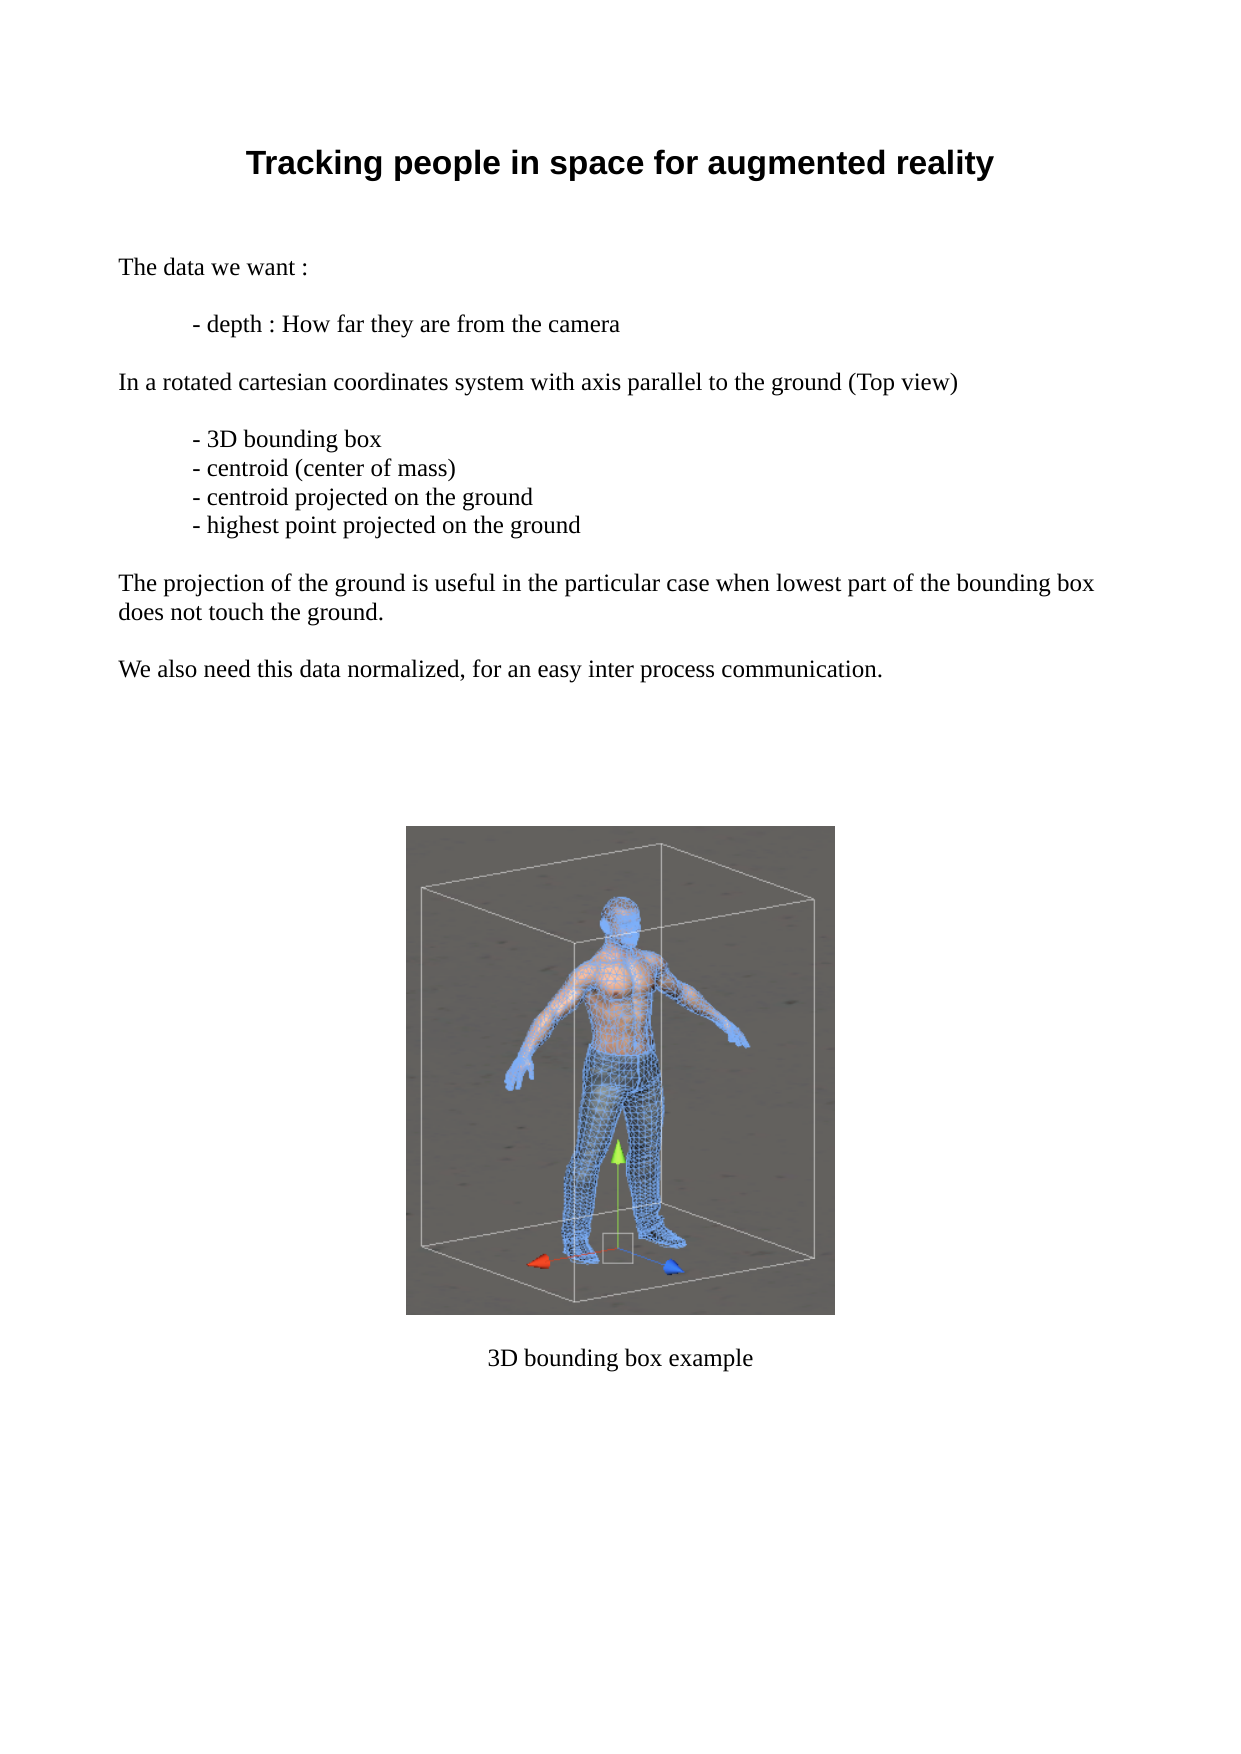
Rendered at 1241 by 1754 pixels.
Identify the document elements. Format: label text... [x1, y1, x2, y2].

text The data we want : [118, 252, 1122, 281]
text The projection of the ground is useful in the particular case when lowest part of the bounding box does not touch the ground. [118, 568, 1122, 626]
text - depth : How far they are from the camera [118, 309, 1122, 338]
text - 3D bounding box [118, 424, 1122, 453]
picture [406, 826, 835, 1315]
text - centroid (center of mass) [118, 453, 1122, 482]
text - highest point projected on the ground [118, 511, 1122, 539]
text - centroid projected on the ground [118, 482, 1122, 511]
text In a rotated cartesian coordinates system with axis parallel to the ground (Top view) [118, 367, 1122, 396]
text We also need this data normalized, for an easy inter process communication. [118, 654, 1122, 683]
text 3D bounding box example [118, 1343, 1122, 1372]
subtitle Tracking people in space for augmented reality [118, 143, 1122, 182]
